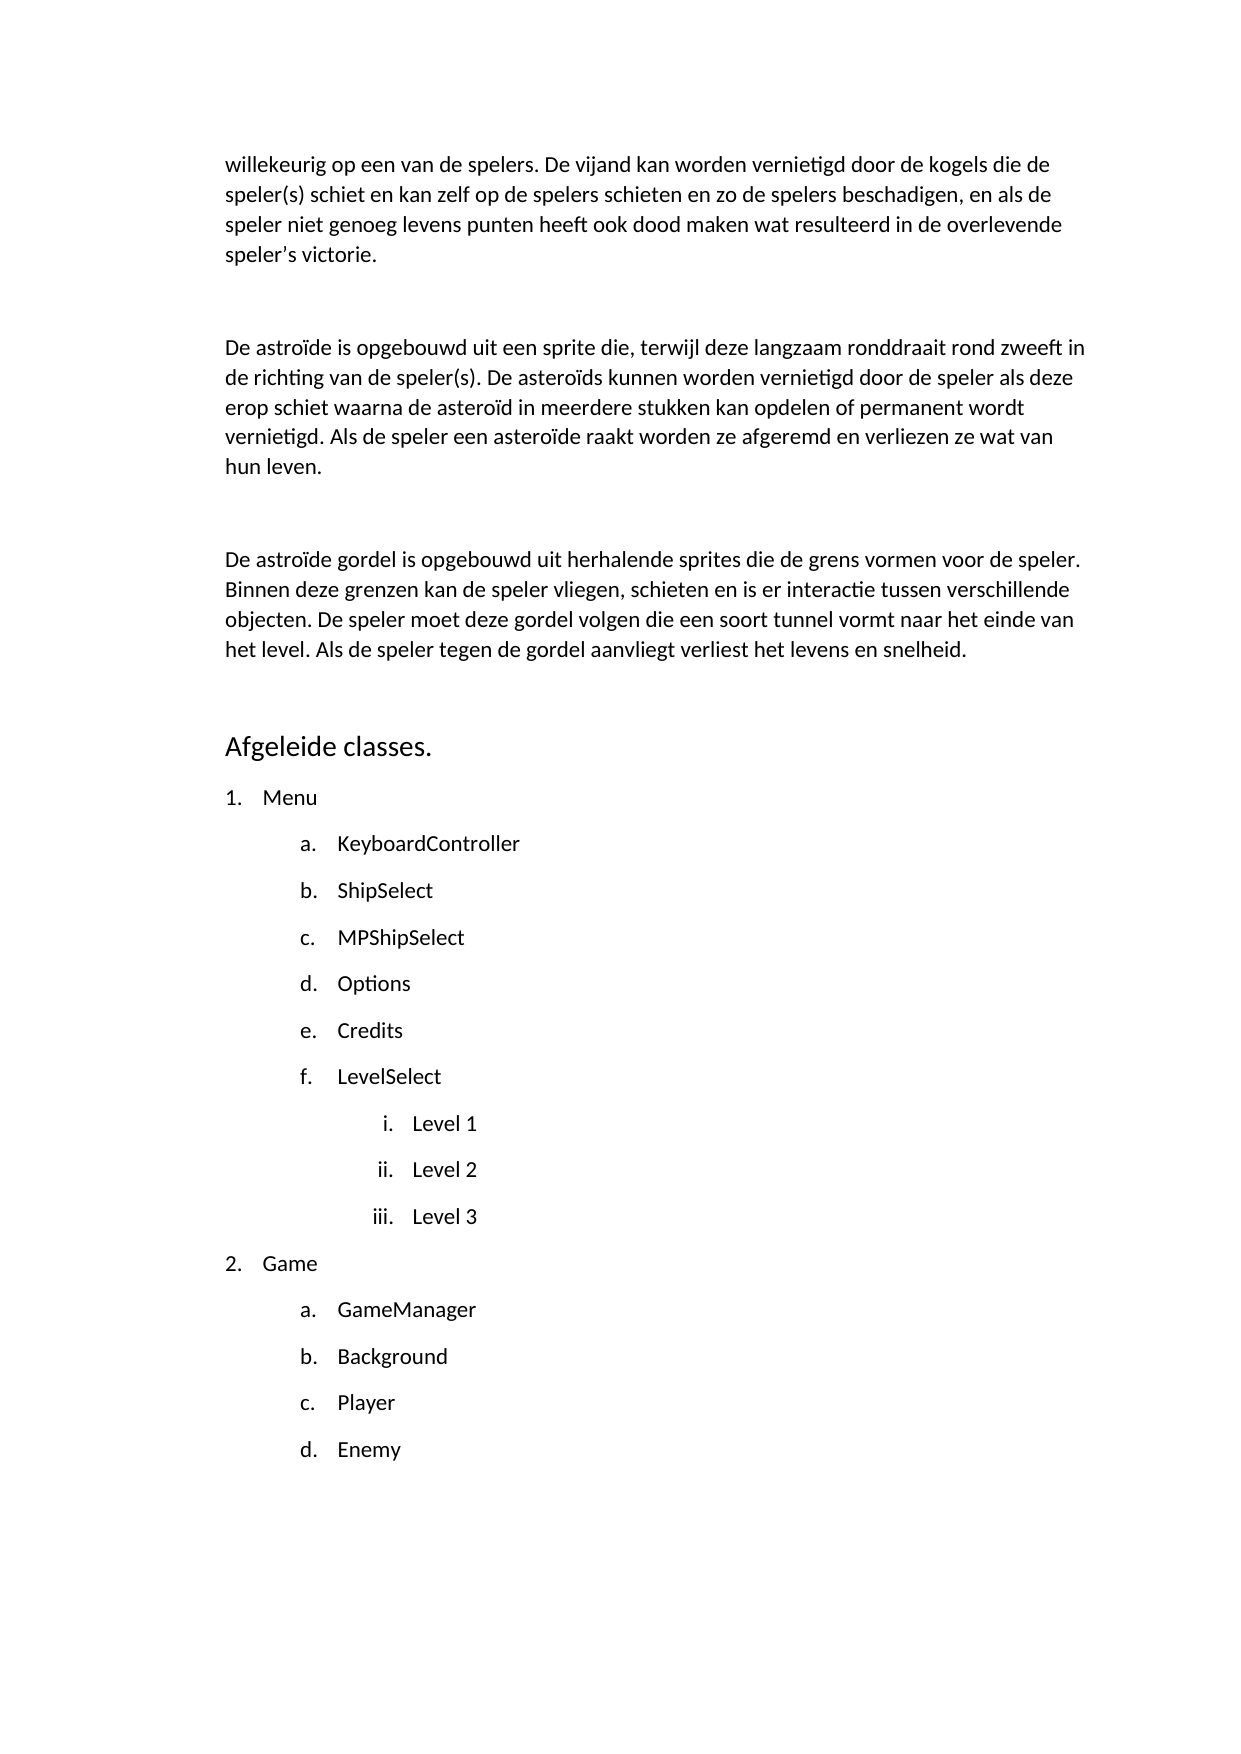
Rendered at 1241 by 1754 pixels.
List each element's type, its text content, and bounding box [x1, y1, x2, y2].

list Afgeleide classes. [225, 728, 1090, 764]
list GameManager [300, 1295, 1090, 1323]
list KeyboardController [300, 829, 1090, 858]
list Level 1 [394, 1109, 1090, 1137]
list Game [225, 1249, 1090, 1277]
list Level 2 [394, 1156, 1090, 1183]
list willekeurig op een van de spelers. De vijand kan worden vernietigd door de kogels die de speler(s) schiet en kan zelf op de spelers schieten en zo de spelers beschadigen, en als de speler niet genoeg levens punten heeft ook dood maken wat resulteerd in de overlevende speler’s victorie. [225, 150, 1090, 268]
list Level 3 [394, 1202, 1090, 1230]
list Player [300, 1388, 1090, 1416]
list De astroïde gordel is opgebouwd uit herhalende sprites die de grens vormen voor de speler. Binnen deze grenzen kan de speler vliegen, schieten en is er interactie tussen verschillende objecten. De speler moet deze gordel volgen die een soort tunnel vormt naar het einde van het level. Als de speler tegen de gordel aanvliegt verliest het levens en snelheid. [225, 546, 1090, 663]
list Options [300, 969, 1090, 997]
list Credits [300, 1016, 1090, 1044]
list MPShipSelect [300, 923, 1090, 951]
list Menu [225, 783, 1090, 811]
list De astroïde is opgebouwd uit een sprite die, terwijl deze langzaam ronddraait rond zweeft in de richting van de speler(s). De asteroïds kunnen worden vernietigd door de speler als deze erop schiet waarna de asteroïd in meerdere stukken kan opdelen of permanent wordt vernietigd. Als de speler een asteroïde raakt worden ze afgeremd en verliezen ze wat van hun leven. [225, 333, 1090, 480]
list Enemy [300, 1435, 1090, 1463]
list LevelSelect [300, 1062, 1090, 1090]
list Background [300, 1342, 1090, 1370]
list ShipSelect [300, 876, 1090, 904]
